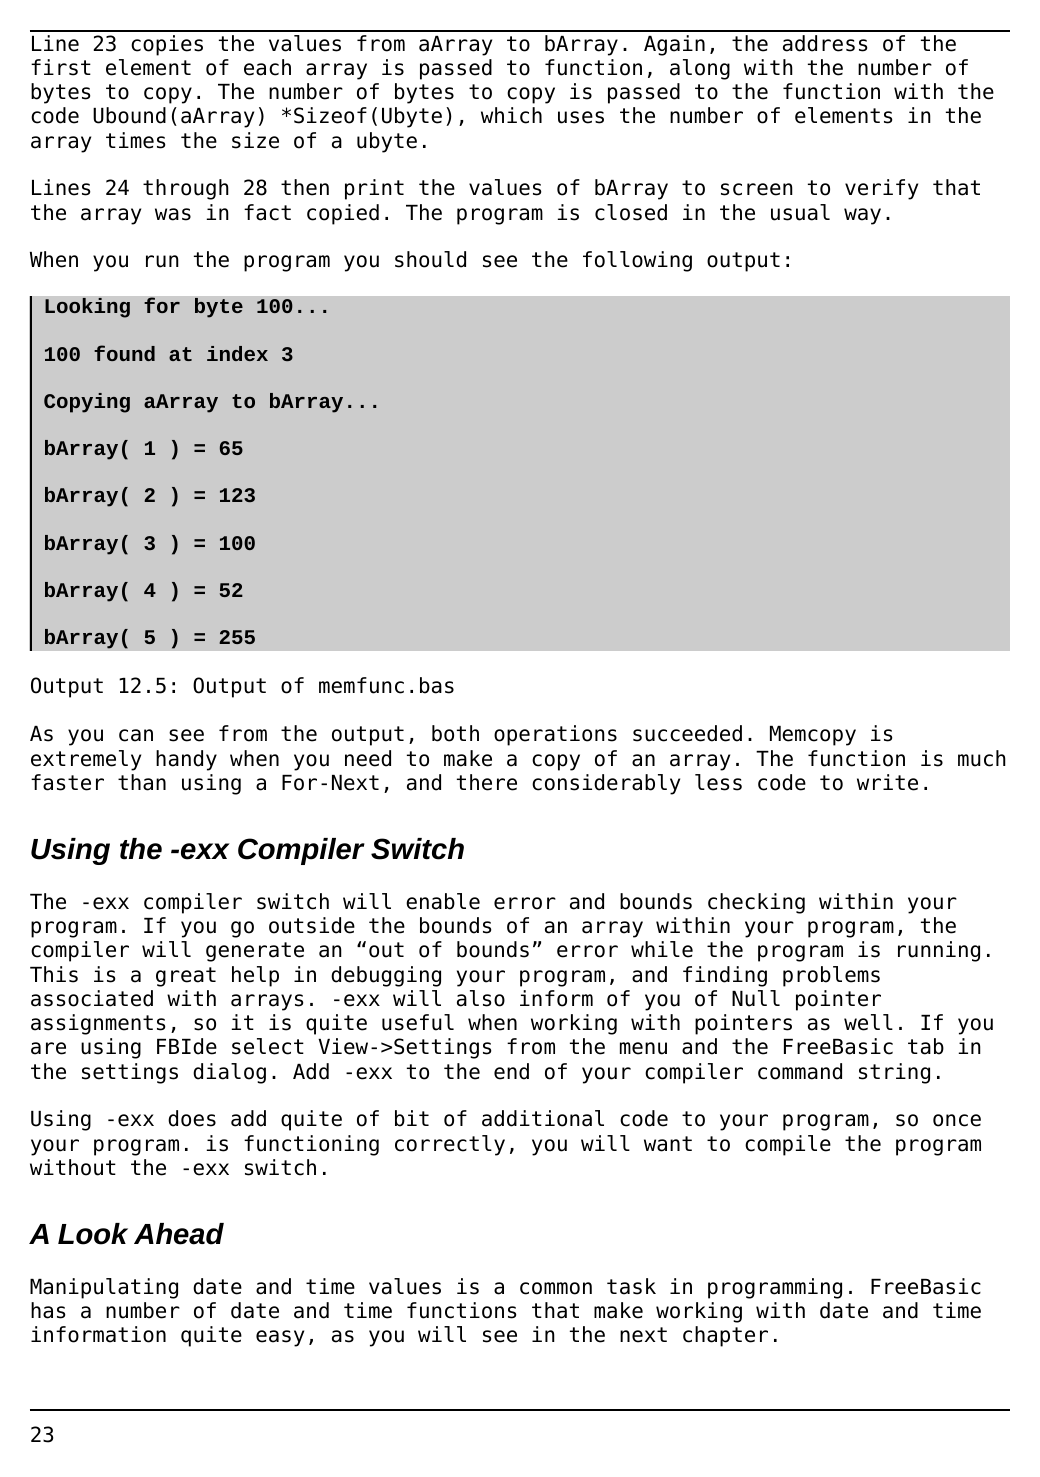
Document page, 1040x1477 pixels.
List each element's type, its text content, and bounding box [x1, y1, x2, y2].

text The -exx compiler switch will enable error and bounds checking within your program. If you go outside the bounds of an array within your program, the compiler will generate an “out of bounds” error while the program is running. This is a great help in debugging your program, and finding problems associated with arrays. -exx will also inform of you of Null pointer assignments, so it is quite useful when working with pointers as well. If you are using FBIde select View->Settings from the menu and the FreeBasic tab in the settings dialog. Add -exx to the end of your compiler command string. [29, 890, 1010, 1084]
text Output 12.5: Output of memfunc.bas [29, 674, 1010, 699]
text When you run the program you should see the following output: [29, 248, 1010, 273]
text 100 found at index 3 [32, 344, 1010, 367]
subtitle A Look Ahead [29, 1217, 1010, 1251]
text Manipulating date and time values is a common task in programming. FreeBasic has a number of date and time functions that make working with date and time information quite easy, as you will see in the next chapter. [29, 1275, 1010, 1348]
text Using -exx does add quite of bit of additional code to your program, so once your program. is functioning correctly, you will want to compile the program without the -exx switch. [29, 1107, 1010, 1180]
text bArray( 4 ) = 52 [32, 580, 1010, 604]
subtitle Using the -exx Compiler Switch [29, 832, 1010, 866]
text Copying aArray to bArray... [32, 391, 1010, 414]
text bArray( 1 ) = 65 [32, 438, 1010, 462]
text Line 23 copies the values from aArray to bArray. Again, the address of the first element of each array is passed to function, along with the number of bytes to copy. The number of bytes to copy is passed to the function with the code Ubound(aArray) *Sizeof(Ubyte), which uses the number of elements in the array times the size of a ubyte. [29, 32, 1010, 153]
text bArray( 5 ) = 255 [32, 627, 1010, 651]
text bArray( 2 ) = 123 [32, 486, 1010, 509]
text Looking for byte 100... [32, 296, 1010, 320]
text bArray( 3 ) = 100 [32, 533, 1010, 556]
text As you can see from the output, both operations succeeded. Memcopy is extremely handy when you need to make a copy of an array. The function is much faster than using a For-Next, and there considerably less code to write. [29, 722, 1010, 795]
text Lines 24 through 28 then print the values of bArray to screen to verify that the array was in fact copied. The program is closed in the usual way. [29, 176, 1010, 225]
